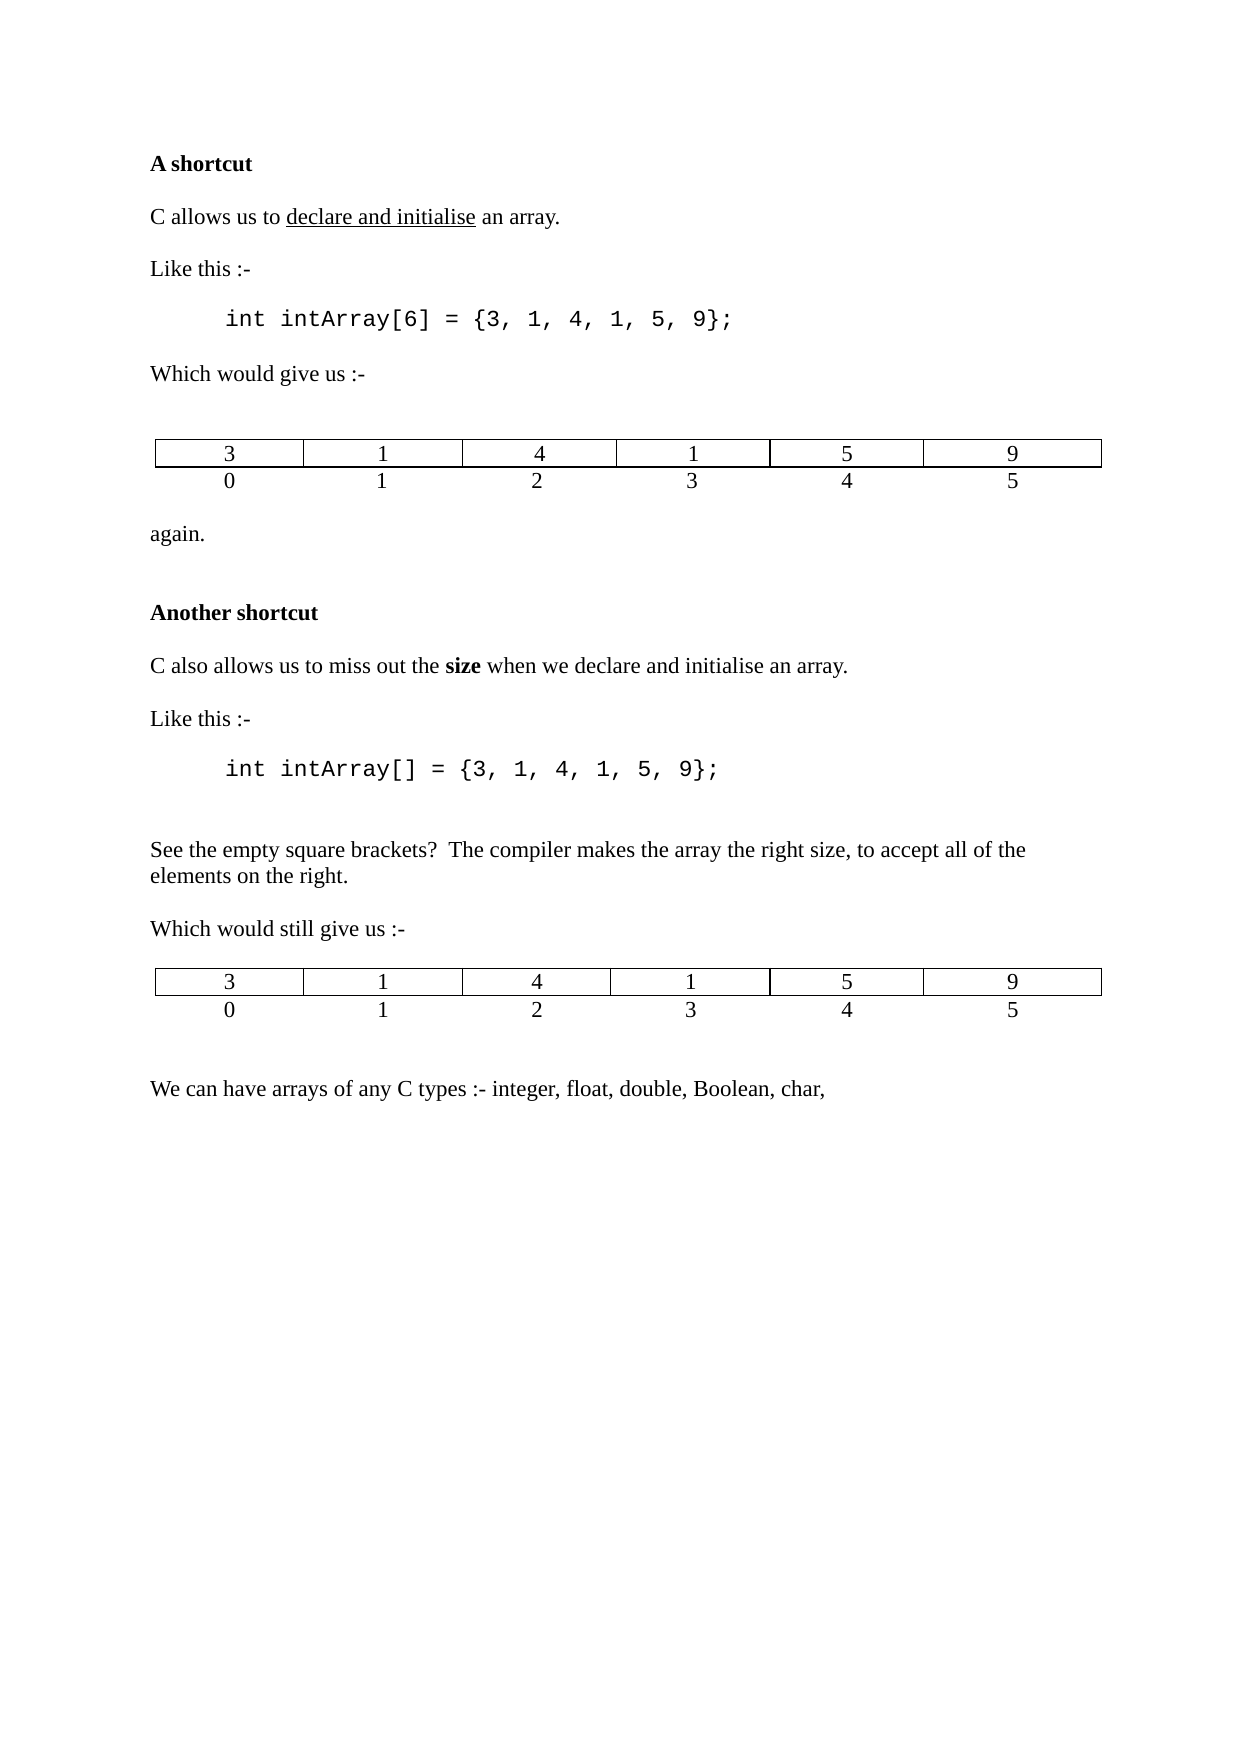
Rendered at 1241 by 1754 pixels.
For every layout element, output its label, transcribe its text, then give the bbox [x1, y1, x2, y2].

table_header 9 [924, 440, 1101, 466]
table_header 1 [304, 969, 462, 995]
table_cell 2 [463, 996, 611, 1022]
table_cell 3 [614, 468, 770, 494]
table_cell 3 [611, 996, 770, 1022]
table_cell 1 [303, 468, 460, 494]
text again. [150, 520, 1090, 547]
table_header 9 [924, 969, 1101, 995]
table_cell 0 [156, 996, 303, 1022]
table_cell 4 [770, 468, 923, 494]
table_cell 5 [923, 996, 1102, 1022]
table_cell 5 [923, 468, 1102, 494]
text C also allows us to miss out the size when we declare and initialise an array. [150, 652, 1090, 678]
table_cell 0 [156, 468, 303, 494]
table_cell 2 [460, 468, 614, 494]
text C allows us to declare and initialise an array. [150, 203, 1090, 229]
text Like this :- [150, 705, 1090, 731]
text Like this :- [150, 255, 1090, 282]
table_cell 4 [770, 996, 923, 1022]
table_header 5 [771, 440, 923, 466]
table_header 1 [617, 440, 769, 466]
table_header 4 [463, 969, 610, 995]
table_header 3 [156, 969, 303, 995]
text Another shortcut [150, 599, 1090, 626]
table_header 3 [156, 440, 303, 466]
text int intArray[] = {3, 1, 4, 1, 5, 9}; [150, 757, 1090, 783]
table_header 4 [463, 440, 616, 466]
table_cell 1 [303, 996, 462, 1022]
text See the empty square brackets? The compiler makes the array the right size, to accept all of the elements on the right. [150, 836, 1090, 888]
table_header 5 [771, 969, 923, 995]
table_header 1 [611, 969, 769, 995]
text A shortcut [150, 150, 1090, 176]
text Which would give us :- [150, 360, 1090, 386]
text int intArray[6] = {3, 1, 4, 1, 5, 9}; [150, 308, 1090, 334]
text Which would still give us :- [150, 915, 1090, 941]
table_header 1 [304, 440, 462, 466]
text We can have arrays of any C types :- integer, float, double, Boolean, char, [150, 1075, 1090, 1101]
